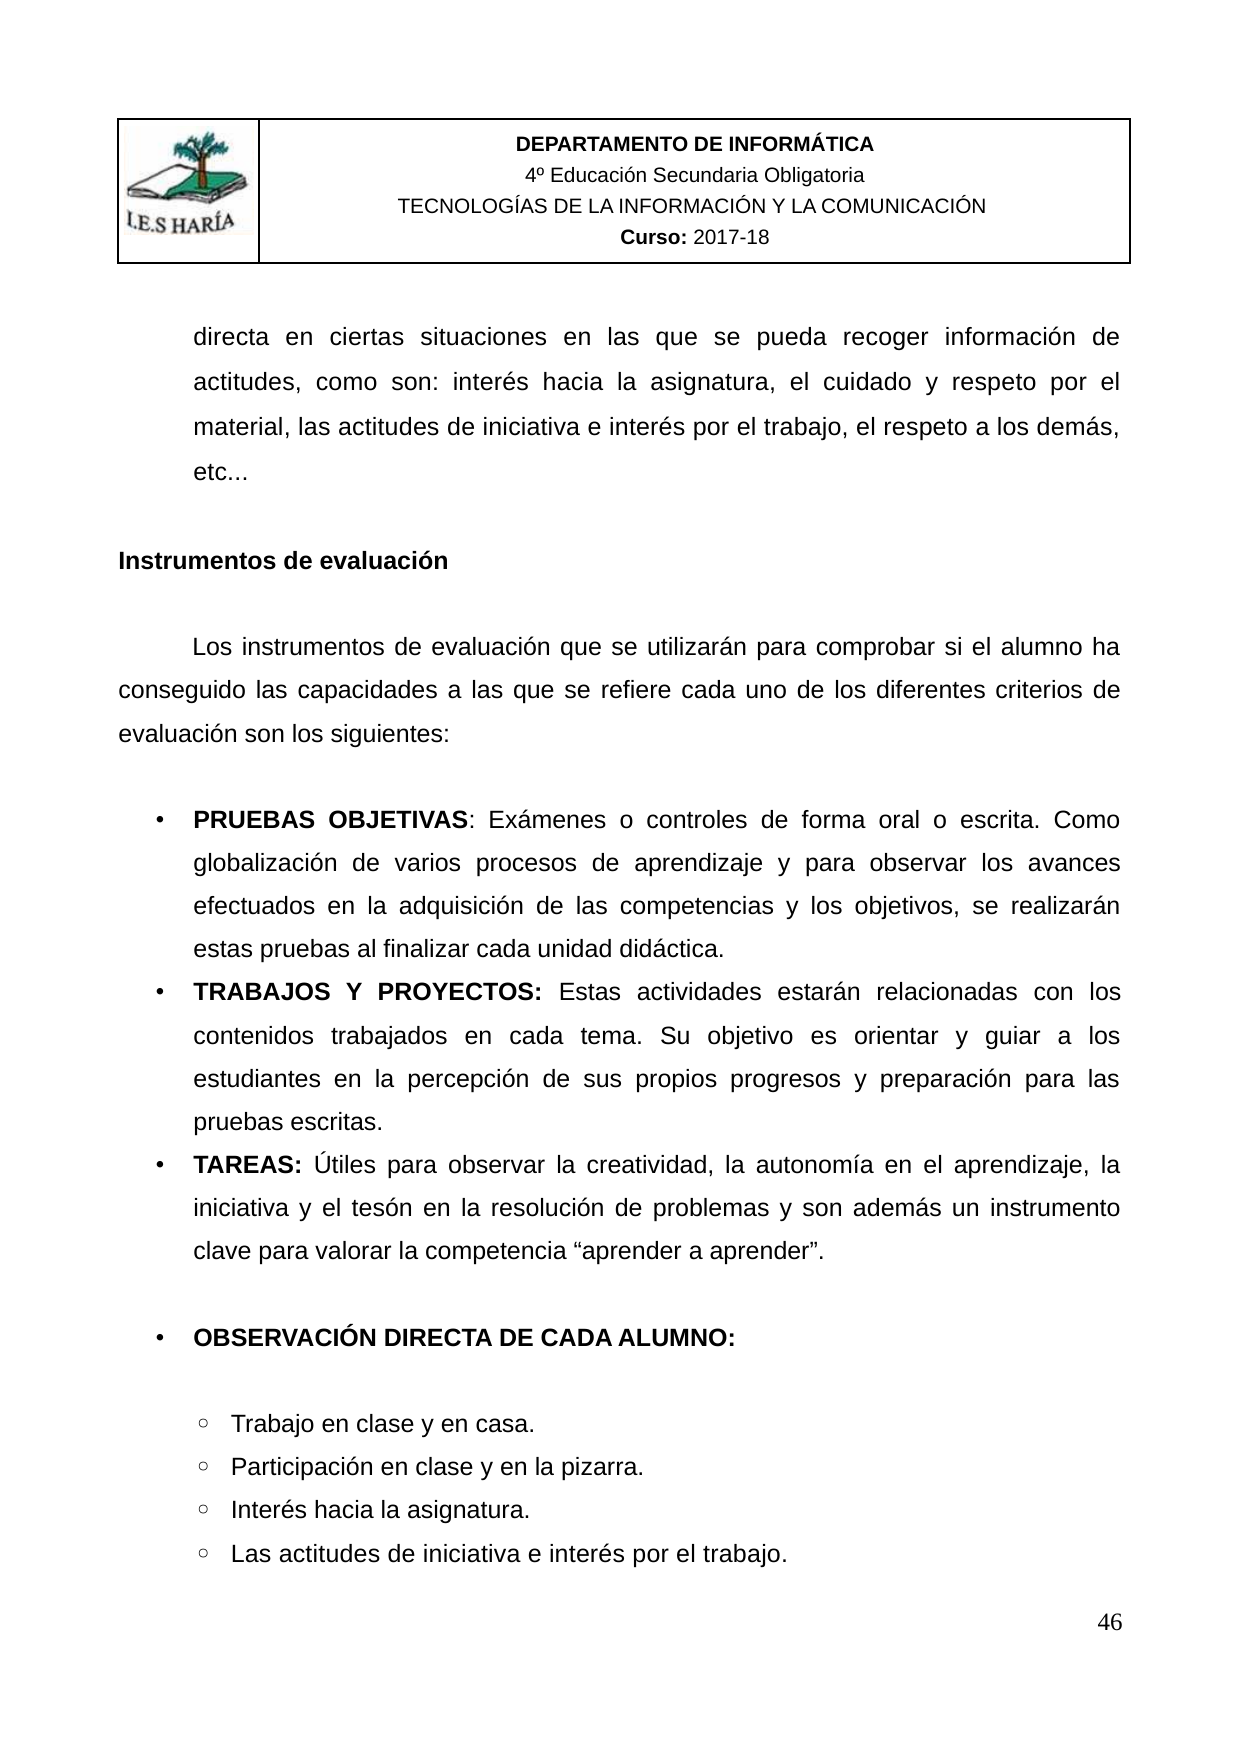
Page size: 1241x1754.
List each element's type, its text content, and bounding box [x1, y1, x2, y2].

list OBSERVACIÓN DIRECTA DE CADA ALUMNO: [156, 1323, 1122, 1351]
list Interés hacia la asignatura. [193, 1495, 1122, 1524]
list Participación en clase y en la pizarra. [193, 1452, 1122, 1481]
list TRABAJOS Y PROYECTOS: Estas actividades estarán relacionadas con los contenidos trabajados en cada tema. Su objetivo es orientar y guiar a los estudiantes en la percepción de sus propios progresos y preparación para las pruebas escritas. [156, 977, 1122, 1136]
picture [123, 126, 254, 235]
list Trabajo en clase y en casa. [193, 1409, 1122, 1438]
list TAREAS: Útiles para observar la creatividad, la autonomía en el aprendizaje, la iniciativa y el tesón en la resolución de problemas y son además un instrumento clave para valorar la competencia “aprender a aprender”. [156, 1150, 1122, 1265]
list Las actitudes de iniciativa e interés por el trabajo. [193, 1539, 1122, 1569]
text Instrumentos de evaluación [118, 546, 1122, 575]
text Los instrumentos de evaluación que se utilizarán para comprobar si el alumno ha conseguido las capacidades a las que se refiere cada uno de los diferentes criterios de evaluación son los siguientes: [118, 632, 1122, 747]
list PRUEBAS OBJETIVAS: Exámenes o controles de forma oral o escrita. Como globalización de varios procesos de aprendizaje y para observar los avances efectuados en la adquisición de las competencias y los objetivos, se realizarán estas pruebas al finalizar cada unidad didáctica. [156, 805, 1122, 963]
list directa en ciertas situaciones en las que se pueda recoger información de actitudes, como son: interés hacia la asignatura, el cuidado y respeto por el material, las actitudes de iniciativa e interés por el trabajo, el respeto a los demás, etc... [156, 322, 1122, 486]
